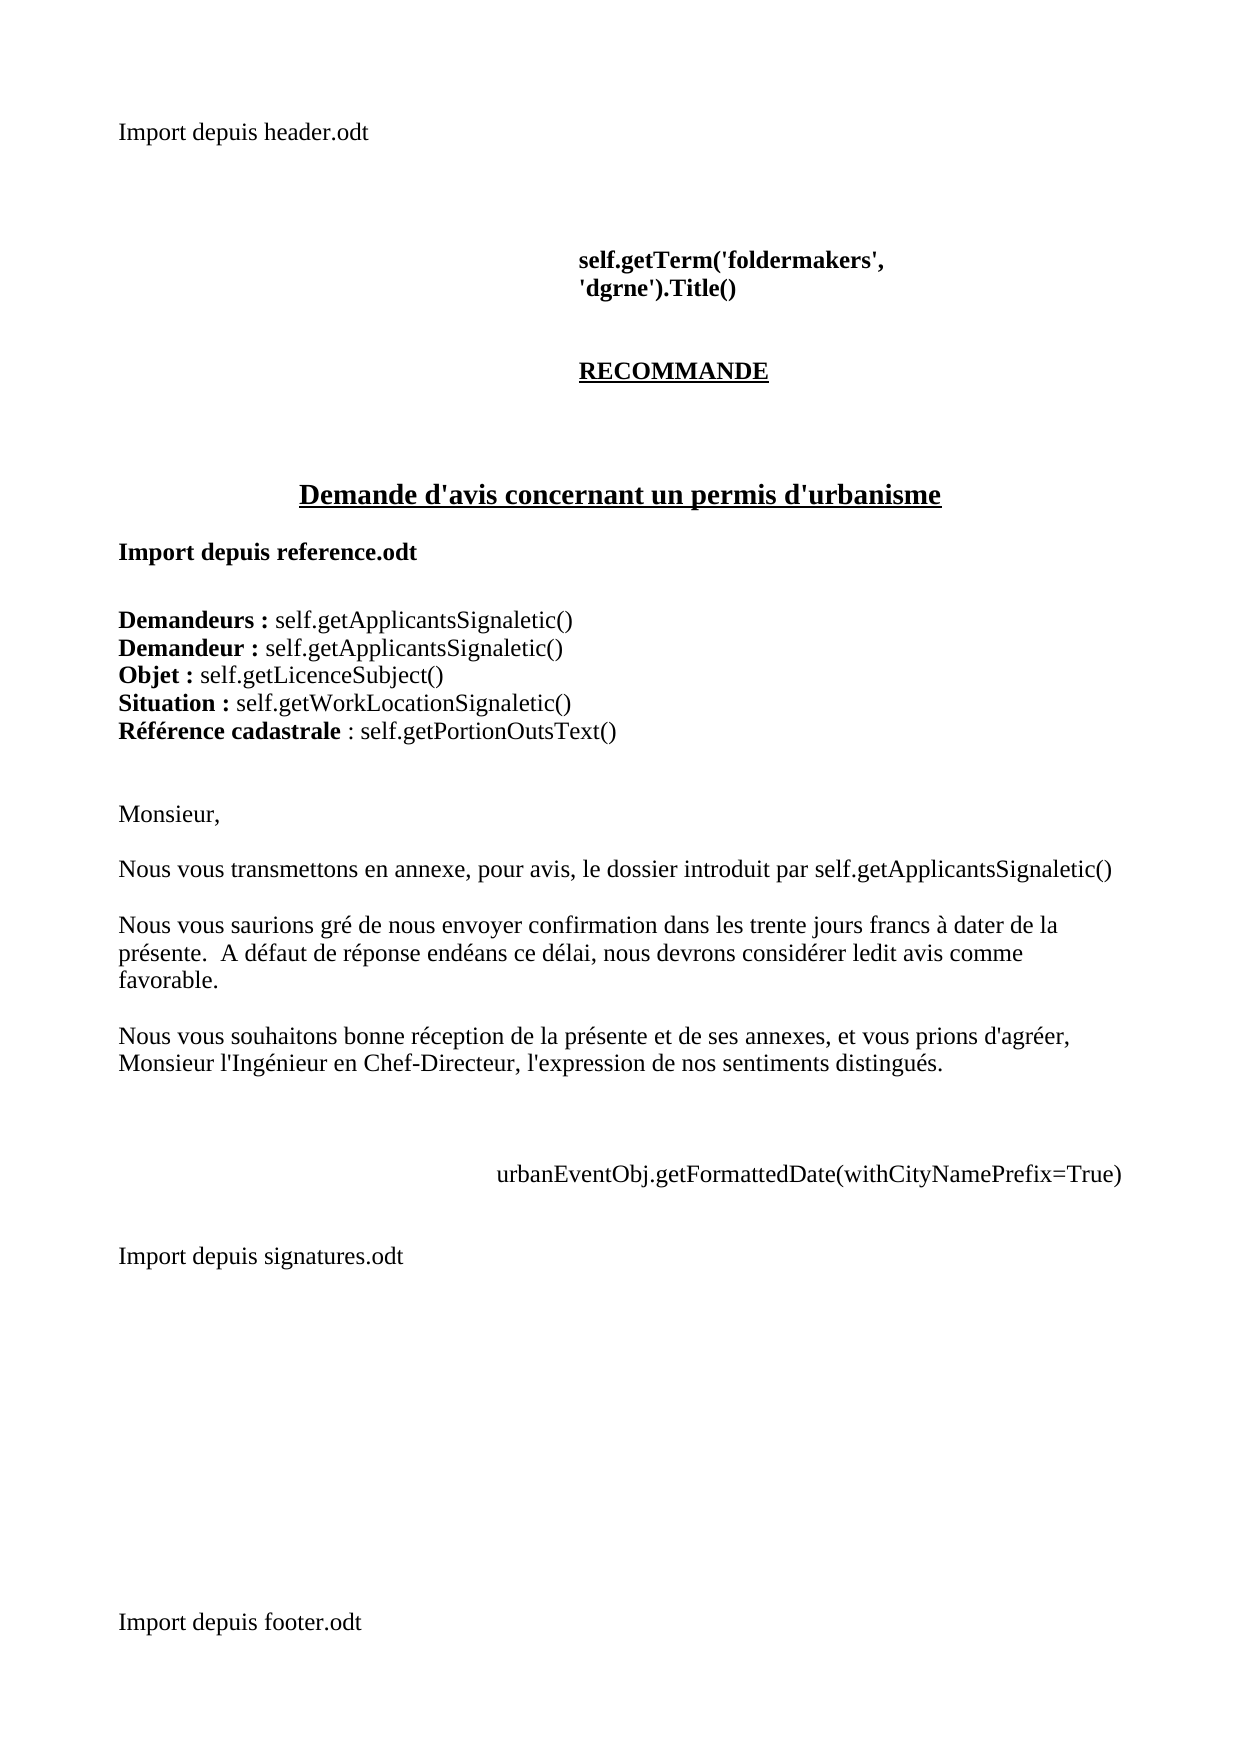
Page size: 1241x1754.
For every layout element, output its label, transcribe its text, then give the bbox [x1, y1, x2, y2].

text Demande d'avis concernant un permis d'urbanisme [118, 478, 1122, 511]
text Monsieur, [118, 800, 1122, 828]
text Nous vous souhaitons bonne réception de la présente et de ses annexes, et vous prions d'agréer, Monsieur l'Ingénieur en Chef-Directeur, l'expression de nos sentiments distingués. [118, 1022, 1122, 1077]
text Référence cadastrale : self.getPortionOutsText() [118, 717, 1122, 745]
text Nous vous transmettons en annexe, pour avis, le dossier introduit par self.getApplicantsSignaletic() [118, 856, 1122, 883]
text Situation : self.getWorkLocationSignaletic() [118, 689, 1122, 717]
text Import depuis reference.odt [118, 538, 1122, 566]
text Demandeurs : self.getApplicantsSignaletic() [118, 606, 1122, 634]
text Import depuis header.odt [118, 118, 539, 146]
text urbanEventObj.getFormattedDate(withCityNamePrefix=True) [118, 1160, 1122, 1188]
text RECOMMANDE [579, 357, 1029, 385]
text Demandeur : self.getApplicantsSignaletic() [118, 634, 1122, 662]
text Nous vous saurions gré de nous envoyer confirmation dans les trente jours francs à dater de la présente. A défaut de réponse endéans ce délai, nous devrons considérer ledit avis comme favorable. [118, 911, 1122, 994]
text Import depuis signatures.odt [118, 1242, 1131, 1270]
text self.getTerm('foldermakers', 'dgrne').Title() [579, 246, 1029, 302]
text Objet : self.getLicenceSubject() [118, 662, 1122, 689]
